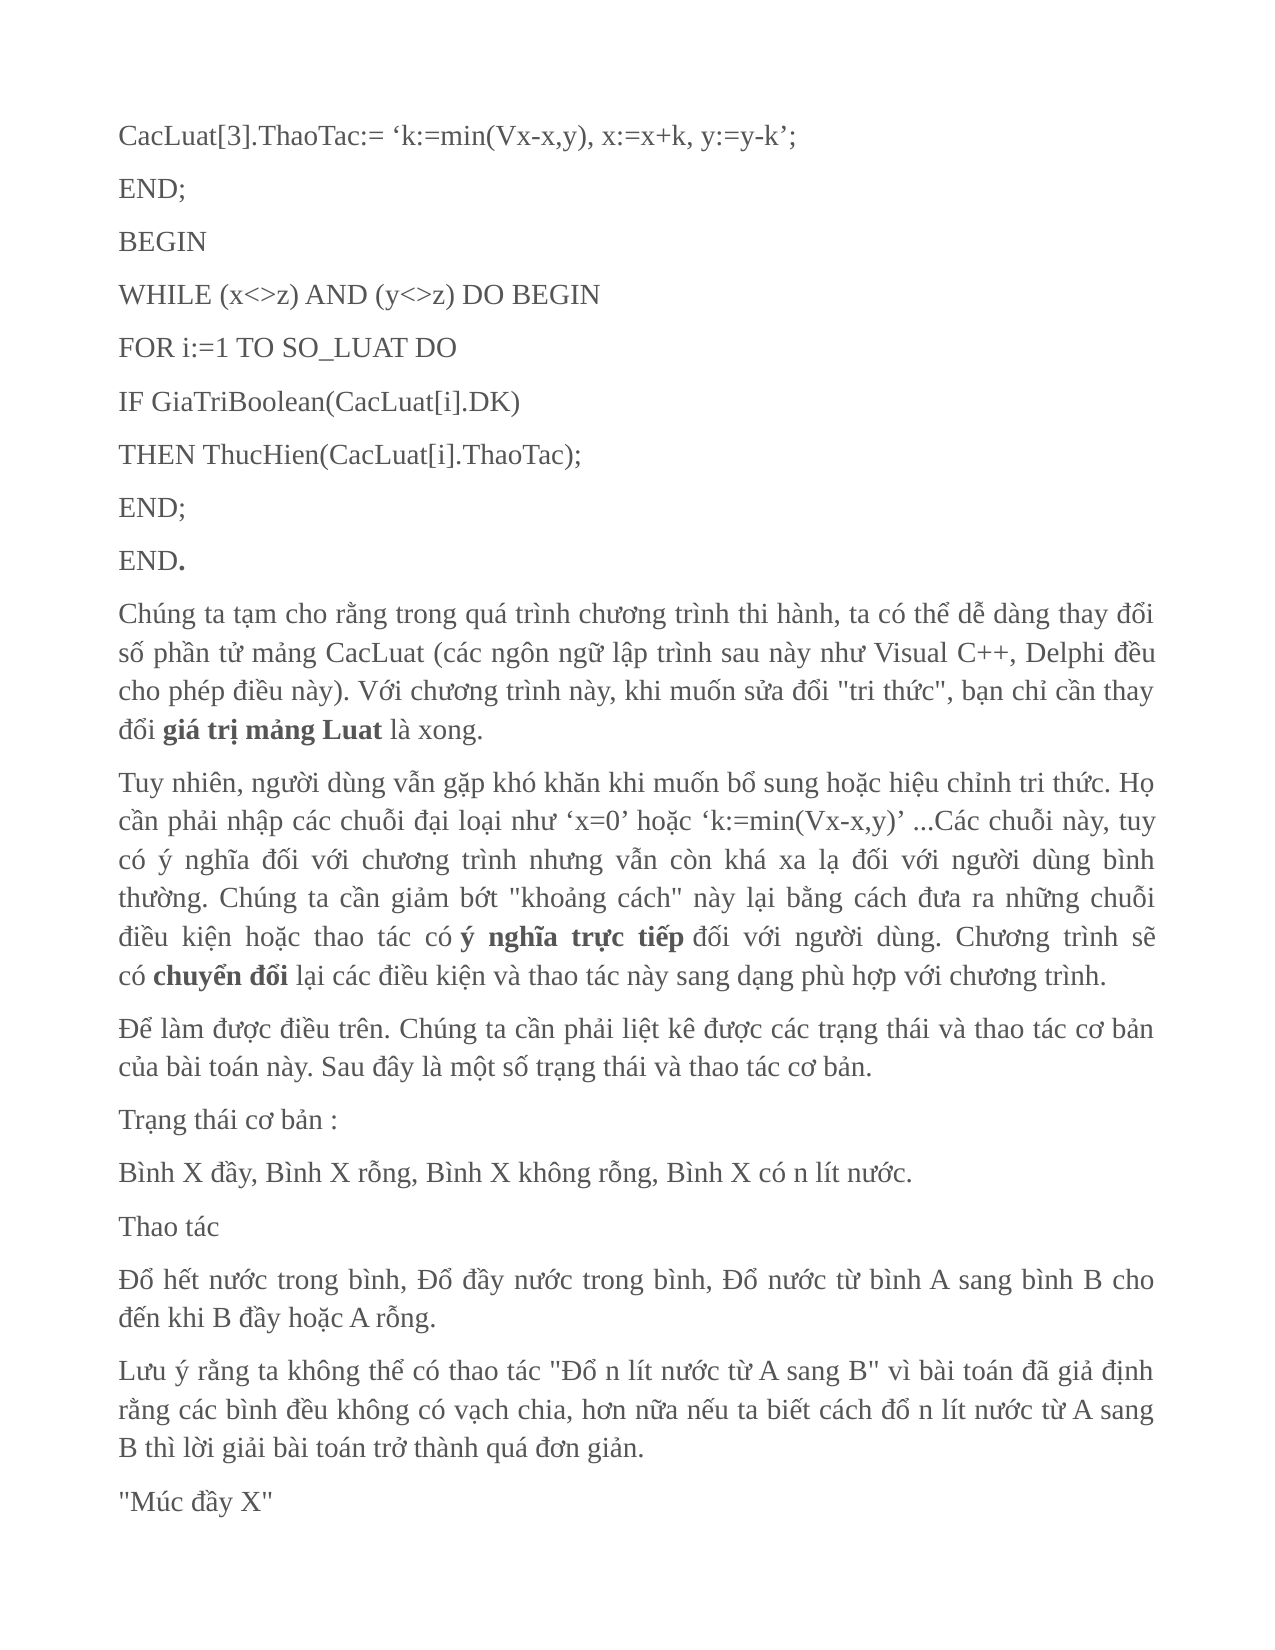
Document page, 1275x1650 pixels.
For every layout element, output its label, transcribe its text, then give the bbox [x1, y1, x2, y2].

text Chúng ta tạm cho rằng trong quá trình chương trình thi hành, ta có thể dễ dàng thay đổi số phần tử mảng CacLuat (các ngôn ngữ lập trình sau này như Visual C++, Delphi đều cho phép điều này). Với chương trình này, khi muốn sửa đổi "tri thức", bạn chỉ cần thay đổi giá trị mảng Luat là xong. [118, 596, 1157, 745]
text Để làm được điều trên. Chúng ta cần phải liệt kê được các trạng thái và thao tác cơ bản của bài toán này. Sau đây là một số trạng thái và thao tác cơ bản. [118, 1011, 1157, 1083]
text Trạng thái cơ bản : [118, 1102, 1157, 1136]
text Lưu ý rằng ta không thể có thao tác "Đổ n lít nước từ A sang B" vì bài toán đã giả định rằng các bình đều không có vạch chia, hơn nữa nếu ta biết cách đổ n lít nước từ A sang B thì lời giải bài toán trở thành quá đơn giản. [118, 1353, 1157, 1464]
text Thao tác [118, 1209, 1157, 1242]
text FOR i:=1 TO SO_LUAT DO [118, 331, 1157, 364]
text THEN ThucHien(CacLuat[i].ThaoTac); [118, 437, 1157, 470]
text Đổ hết nước trong bình, Đổ đầy nước trong bình, Đổ nước từ bình A sang bình B cho đến khi B đầy hoặc A rỗng. [118, 1262, 1157, 1334]
text WHILE (x<>z) AND (y<>z) DO BEGIN [118, 277, 1157, 311]
text END. [118, 543, 1157, 577]
text BEGIN [118, 224, 1157, 258]
text "Múc đầy X" [118, 1484, 1157, 1517]
text Tuy nhiên, người dùng vẫn gặp khó khăn khi muốn bổ sung hoặc hiệu chỉnh tri thức. Họ cần phải nhập các chuỗi đại loại như ‘x=0’ hoặc ‘k:=min(Vx-x,y)’ ...Các chuỗi này, tuy có ý nghĩa đối với chương trình nhưng vẫn còn khá xa lạ đối với người dùng bình thường. Chúng ta cần giảm bớt "khoảng cách" này lại bằng cách đưa ra những chuỗi điều kiện hoặc thao tác có ý nghĩa trực tiếp đối với người dùng. Chương trình sẽ có chuyển đổi lại các điều kiện và thao tác này sang dạng phù hợp với chương trình. [118, 765, 1157, 991]
text CacLuat[3].ThaoTac:= ‘k:=min(Vx-x,y), x:=x+k, y:=y-k’; [118, 118, 1157, 152]
text Bình X đầy, Bình X rỗng, Bình X không rỗng, Bình X có n lít nước. [118, 1156, 1157, 1189]
text END; [118, 171, 1157, 205]
text END; [118, 490, 1157, 523]
text IF GiaTriBoolean(CacLuat[i].DK) [118, 384, 1157, 417]
